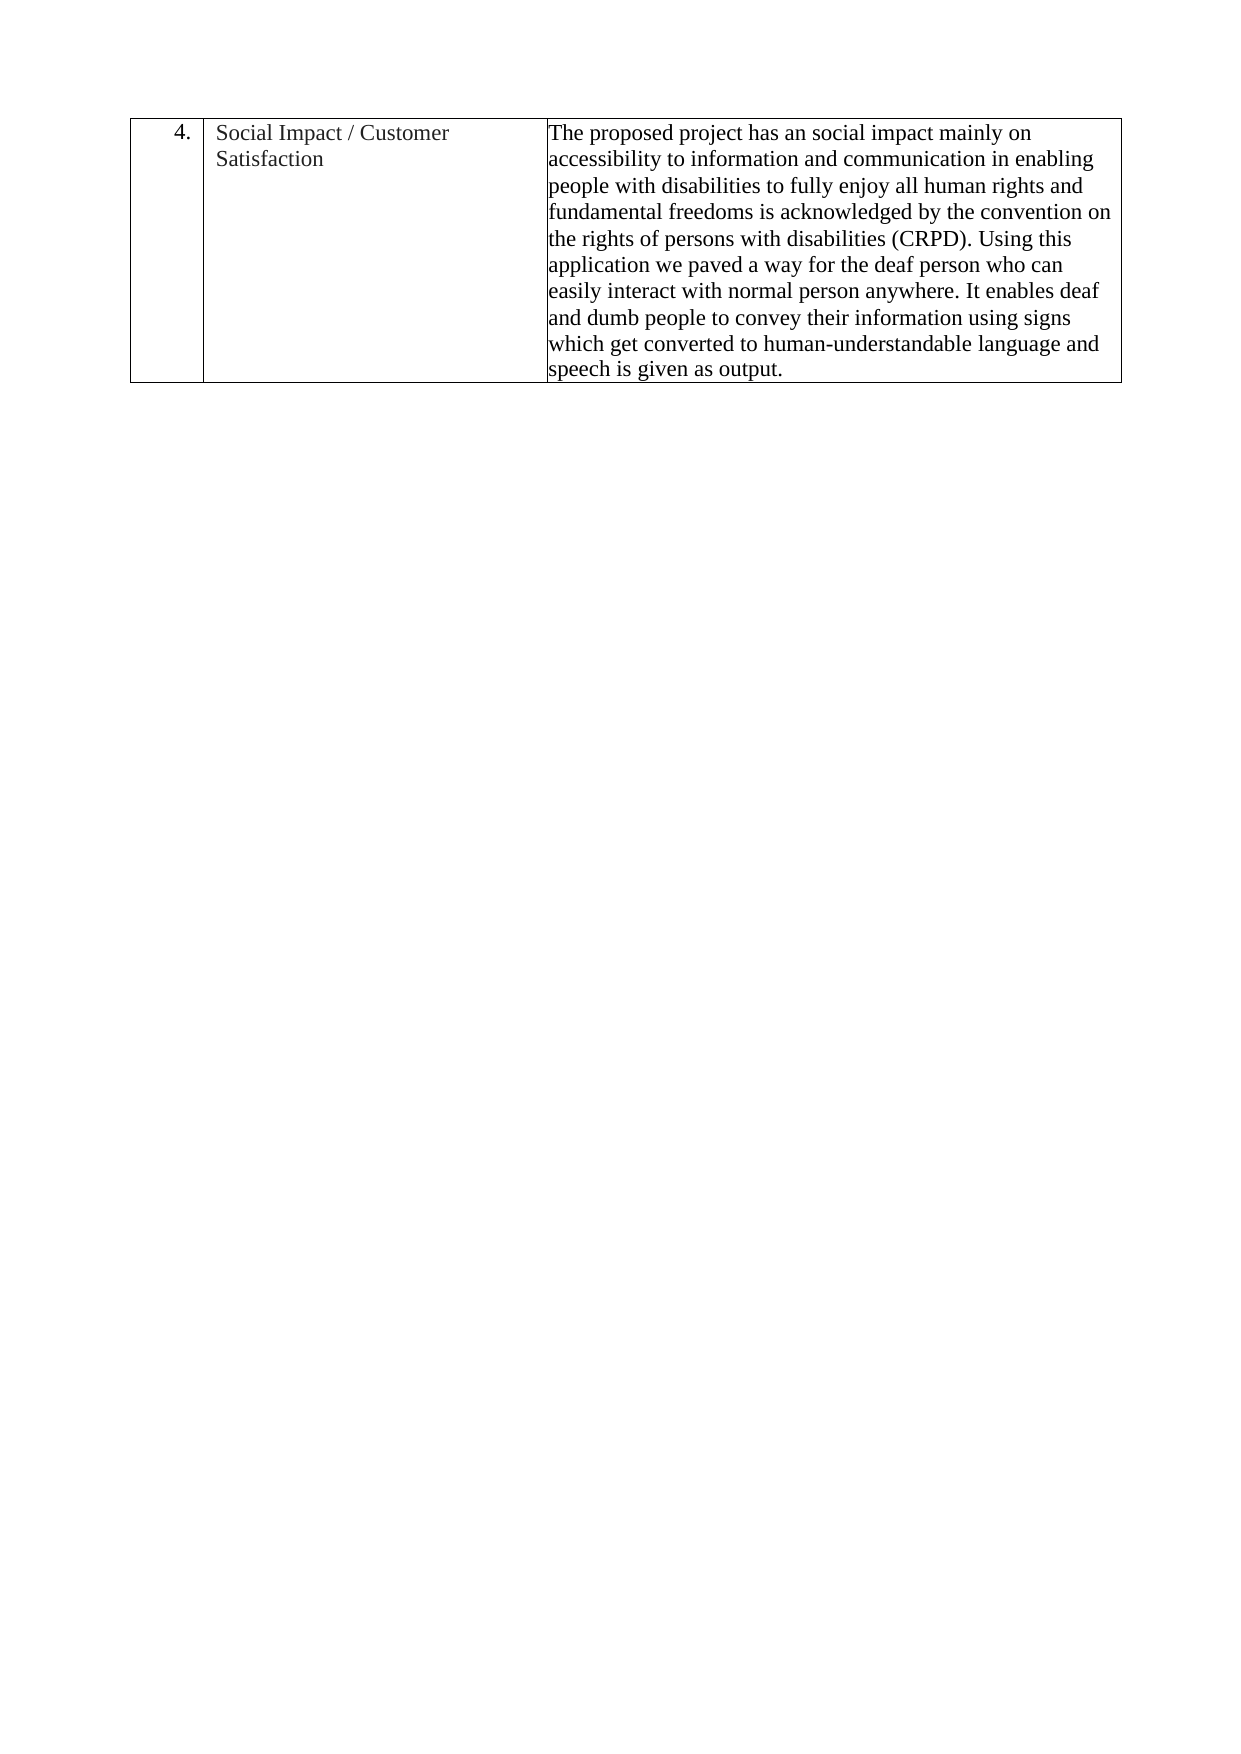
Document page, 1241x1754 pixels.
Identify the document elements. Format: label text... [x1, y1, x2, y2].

table_cell The proposed project has an social impact mainly on accessibility to information and communication in enabling people with disabilities to fully enjoy all human rights and fundamental freedoms is acknowledged by the convention on the rights of persons with disabilities (CRPD). Using this application we paved a way for the deaf person who can easily interact with normal person anywhere. It enables deaf and dumb people to convey their information using signs which get converted to human-understandable language and speech is given as output. [548, 119, 1121, 382]
table_cell Social Impact / Customer Satisfaction [204, 119, 547, 382]
table_cell 4. [131, 119, 203, 382]
